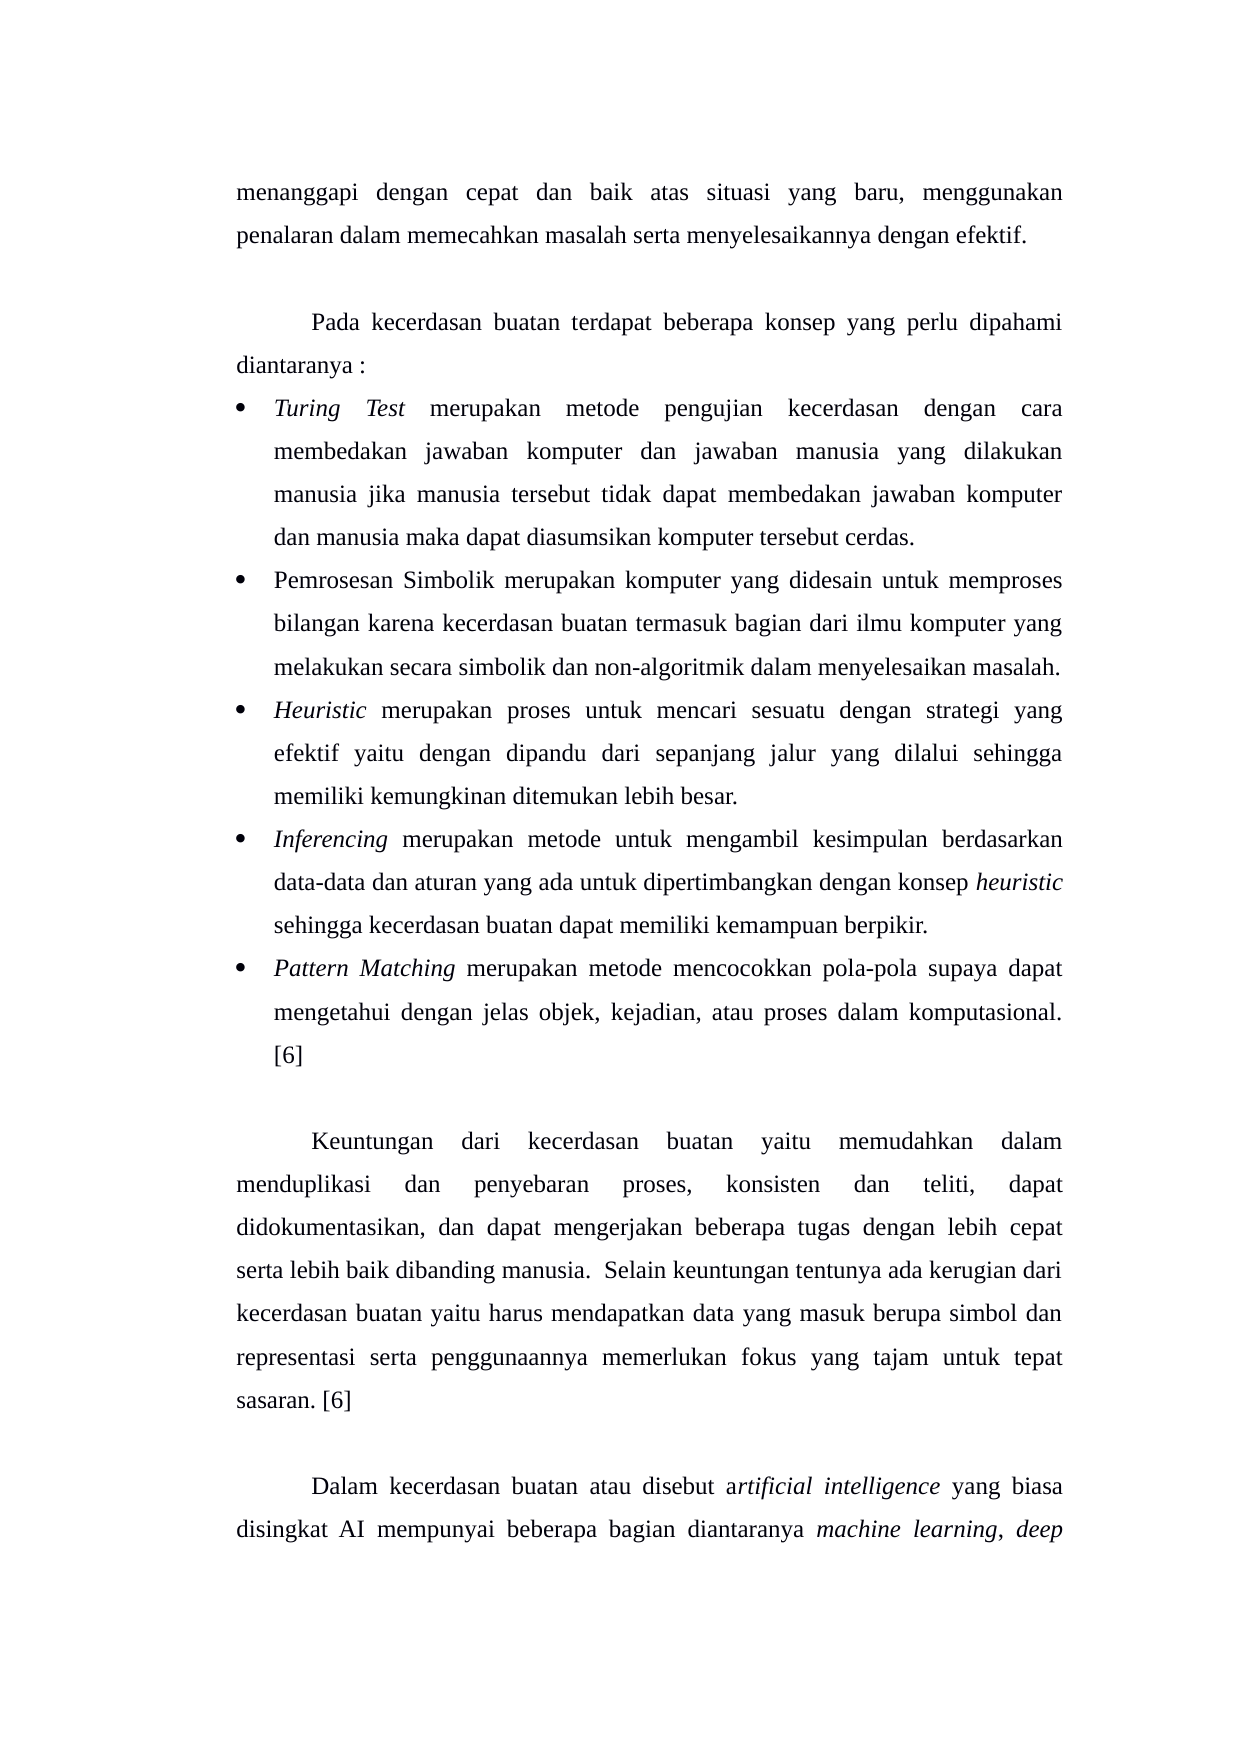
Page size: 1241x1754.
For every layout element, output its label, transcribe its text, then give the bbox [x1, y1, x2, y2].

text Keuntungan dari kecerdasan buatan yaitu memudahkan dalam menduplikasi dan penyebaran proses, konsisten dan teliti, dapat didokumentasikan, dan dapat mengerjakan beberapa tugas dengan lebih cepat serta lebih baik dibanding manusia. Selain keuntungan tentunya ada kerugian dari kecerdasan buatan yaitu harus mendapatkan data yang masuk berupa simbol dan representasi serta penggunaannya memerlukan fokus yang tajam untuk tepat sasaran. [6] [236, 1126, 1063, 1413]
list Heuristic merupakan proses untuk mencari sesuatu dengan strategi yang efektif yaitu dengan dipandu dari sepanjang jalur yang dilalui sehingga memiliki kemungkinan ditemukan lebih besar. [236, 695, 1063, 810]
text Dalam kecerdasan buatan atau disebut artificial intelligence yang biasa disingkat AI mempunyai beberapa bagian diantaranya machine learning, deep [236, 1471, 1063, 1543]
list Turing Test merupakan metode pengujian kecerdasan dengan cara membedakan jawaban komputer dan jawaban manusia yang dilakukan manusia jika manusia tersebut tidak dapat membedakan jawaban komputer dan manusia maka dapat diasumsikan komputer tersebut cerdas. [236, 393, 1063, 551]
list Pattern Matching merupakan metode mencocokkan pola-pola supaya dapat mengetahui dengan jelas objek, kejadian, atau proses dalam komputasional. [6] [236, 953, 1063, 1068]
text menanggapi dengan cepat dan baik atas situasi yang baru, menggunakan penalaran dalam memecahkan masalah serta menyelesaikannya dengan efektif. [236, 177, 1063, 249]
list Pemrosesan Simbolik merupakan komputer yang didesain untuk memproses bilangan karena kecerdasan buatan termasuk bagian dari ilmu komputer yang melakukan secara simbolik dan non-algoritmik dalam menyelesaikan masalah. [236, 565, 1063, 680]
list Inferencing merupakan metode untuk mengambil kesimpulan berdasarkan data-data dan aturan yang ada untuk dipertimbangkan dengan konsep heuristic sehingga kecerdasan buatan dapat memiliki kemampuan berpikir. [236, 824, 1063, 939]
text Pada kecerdasan buatan terdapat beberapa konsep yang perlu dipahami diantaranya : [236, 307, 1063, 378]
